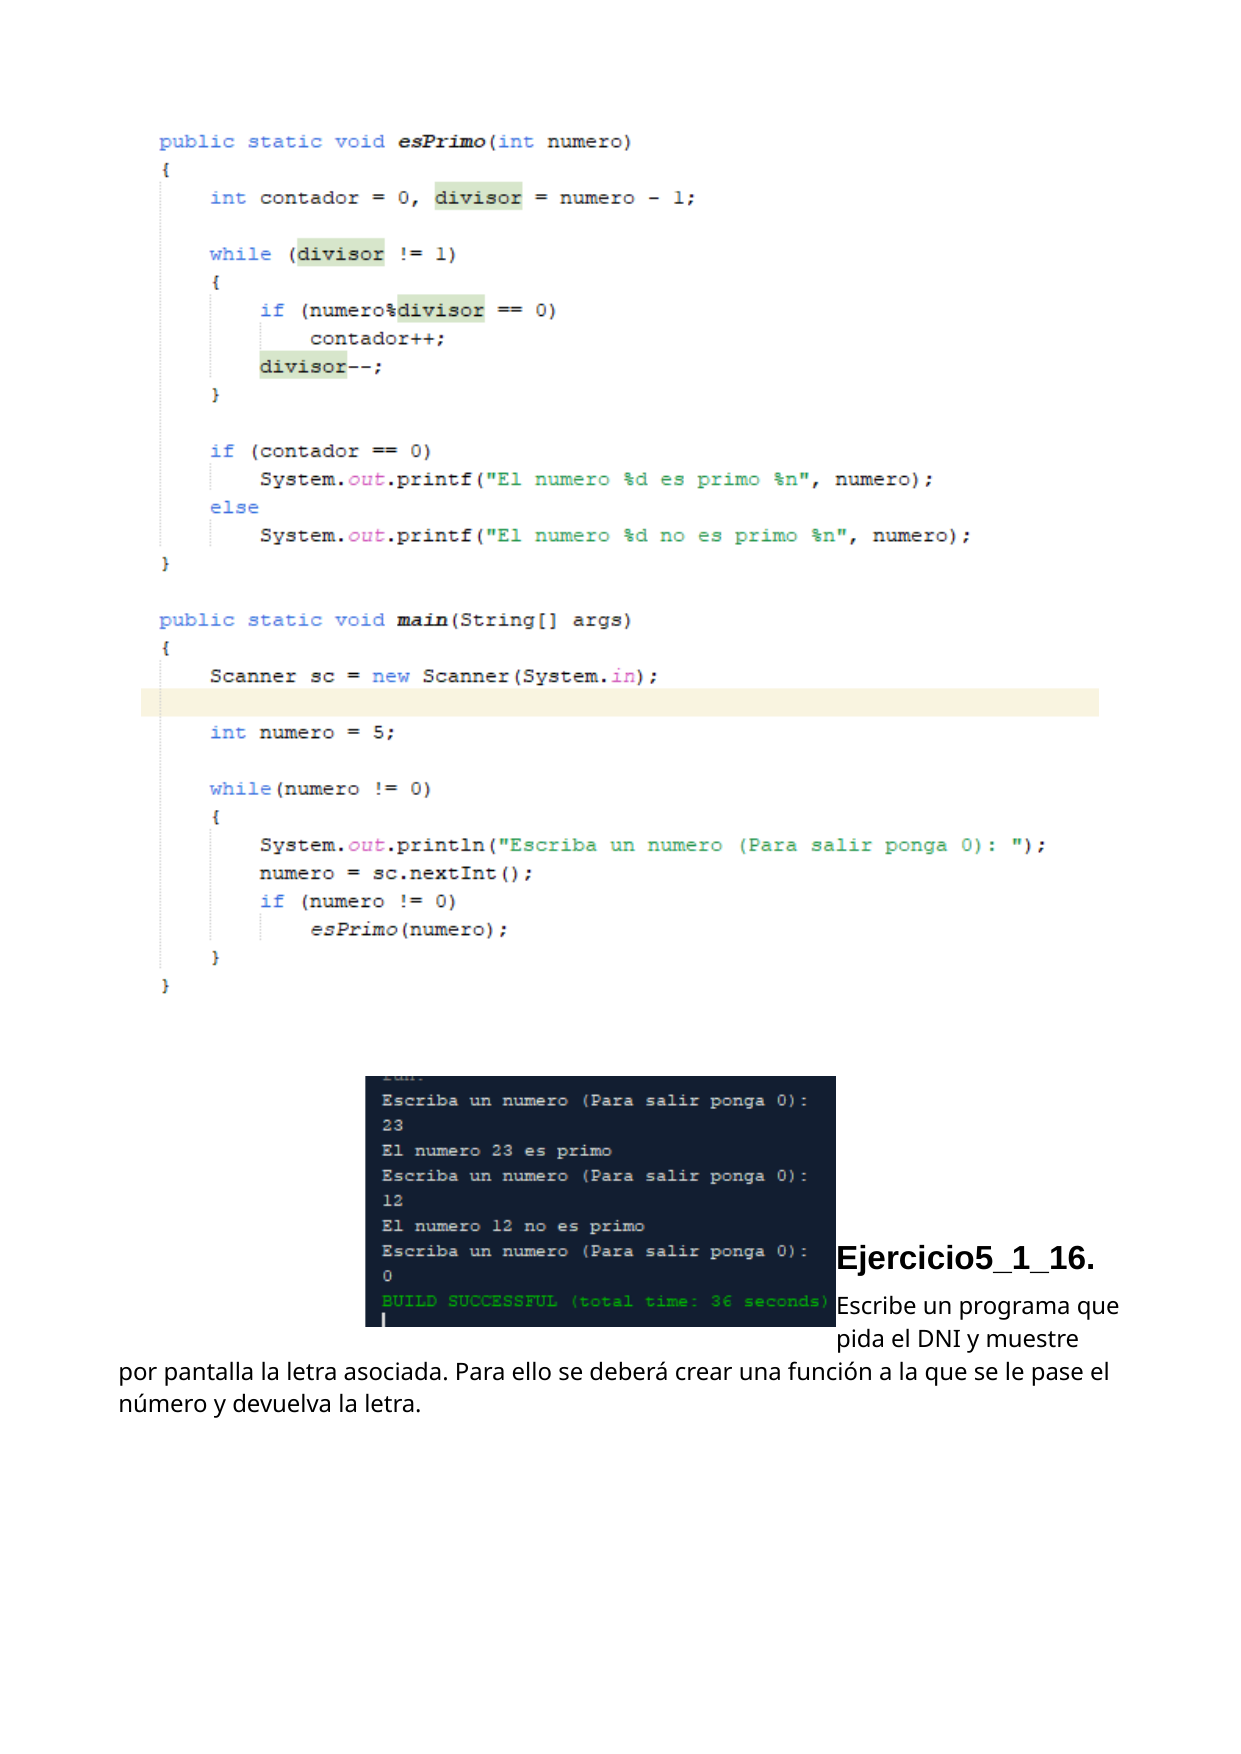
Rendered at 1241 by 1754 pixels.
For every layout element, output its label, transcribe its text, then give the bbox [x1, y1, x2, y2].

subtitle Ejercicio5_1_16. [836, 1238, 1122, 1277]
subtitle [118, 1238, 365, 1277]
picture [365, 1076, 836, 1327]
picture [141, 118, 1099, 1006]
text Escribe un programa que pida el DNI y muestre por pantalla la letra asociada. Para ello se deberá crear una función a la que se le pase el número y devuelva la letra. [118, 1289, 1122, 1419]
